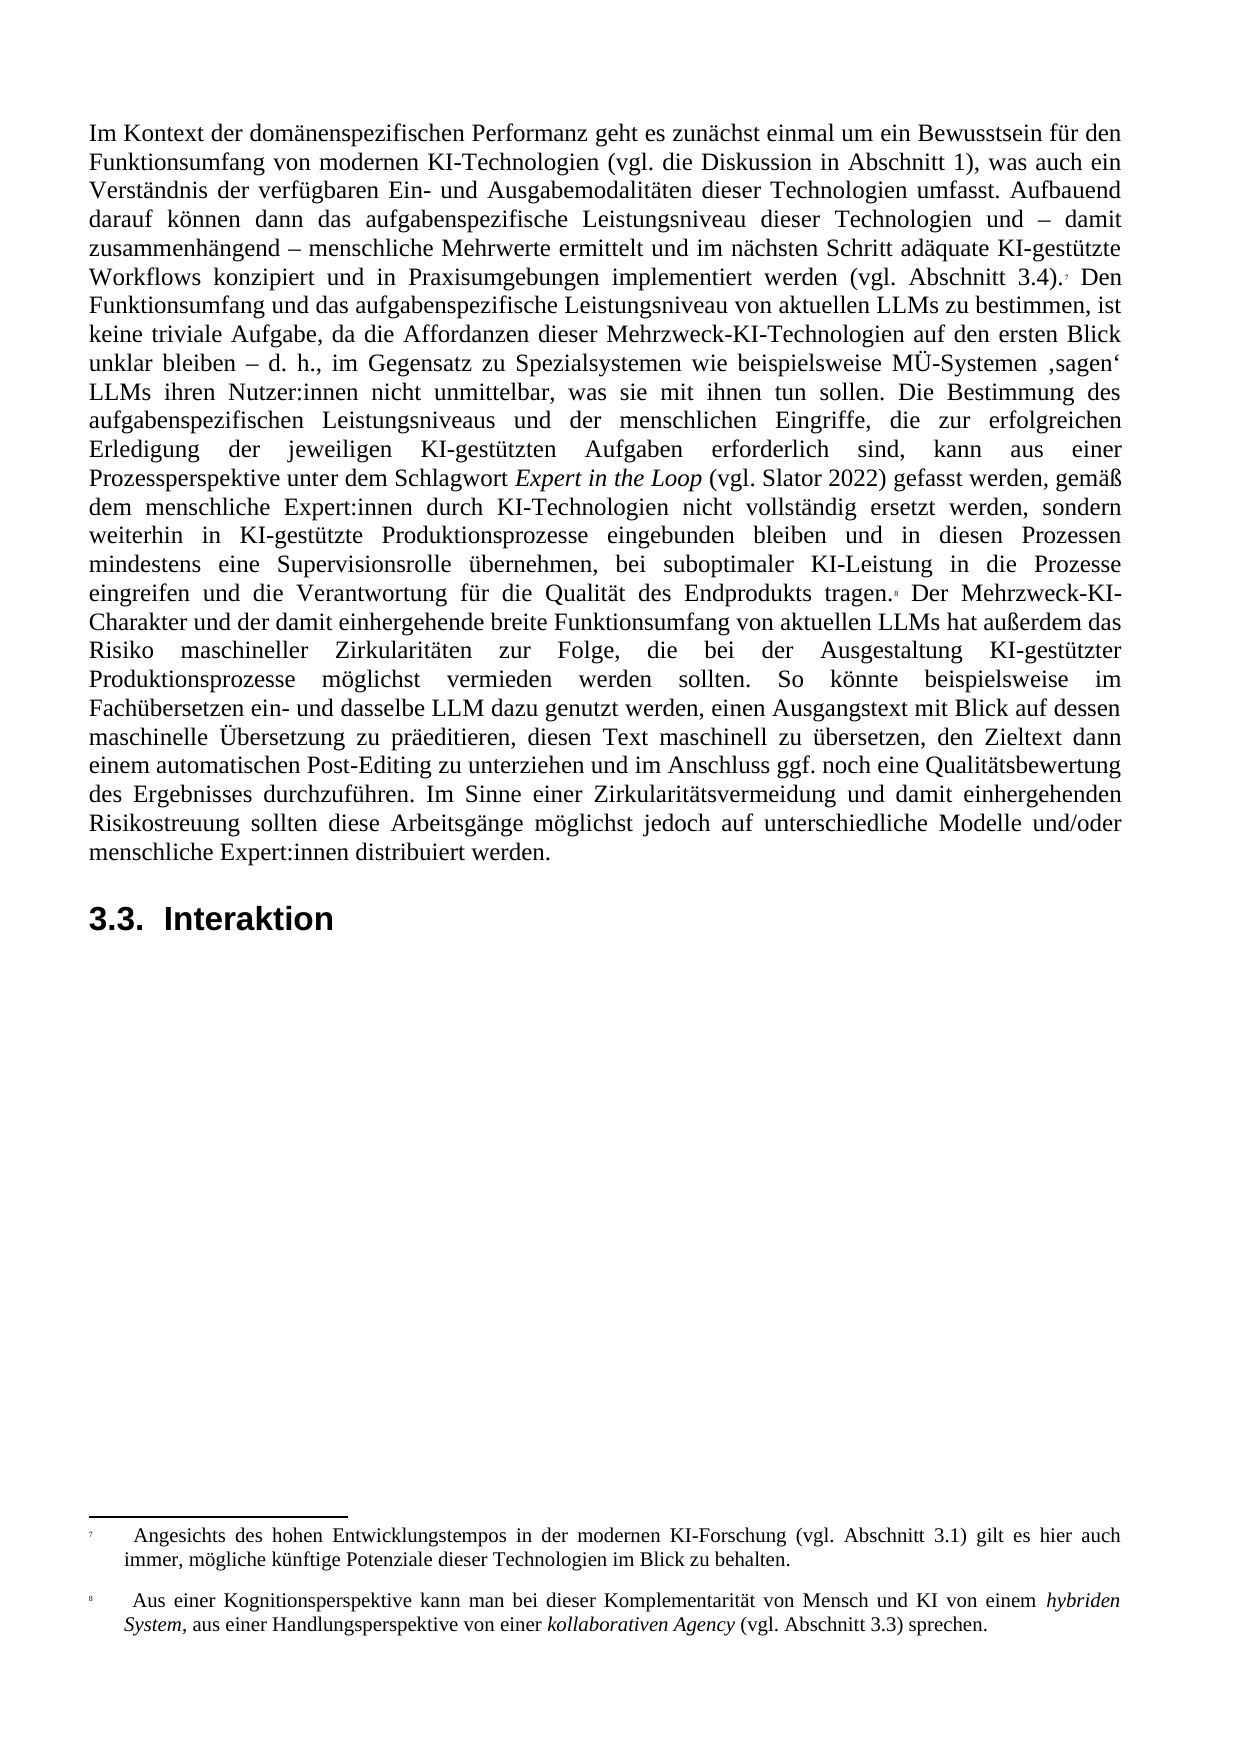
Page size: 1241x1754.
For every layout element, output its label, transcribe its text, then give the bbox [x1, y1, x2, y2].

text Im Kontext der domänenspezifischen Performanz geht es zunächst einmal um ein Bewusstsein für den Funktionsumfang von modernen KI-Technologien (vgl. die Diskussion in Abschnitt 1), was auch ein Verständnis der verfügbaren Ein- und Ausgabemodalitäten dieser Technologien umfasst. Aufbauend darauf können dann das aufgabenspezifische Leistungsniveau dieser Technologien und – damit zusammenhängend – menschliche Mehrwerte ermittelt und im nächsten Schritt adäquate KI-gestützte Workflows konzipiert und in Praxisumgebungen implementiert werden (vgl. Abschnitt 3.4). Den Funktionsumfang und das aufgabenspezifische Leistungsniveau von aktuellen LLMs zu bestimmen, ist keine triviale Aufgabe, da die Affordanzen dieser Mehrzweck-KI-Technologien auf den ersten Blick unklar bleiben – d. h., im Gegensatz zu Spezialsystemen wie beispielsweise MÜ-Systemen ‚sagen‘ LLMs ihren Nutzer:innen nicht unmittelbar, was sie mit ihnen tun sollen. Die Bestimmung des aufgabenspezifischen Leistungsniveaus und der menschlichen Eingriffe, die zur erfolgreichen Erledigung der jeweiligen KI-gestützten Aufgaben erforderlich sind, kann aus einer Prozessperspektive unter dem Schlagwort Expert in the Loop (vgl. Slator 2022) gefasst werden, gemäß dem menschliche Expert:innen durch KI-Technologien nicht vollständig ersetzt werden, sondern weiterhin in KI-gestützte Produktionsprozesse eingebunden bleiben und in diesen Prozessen mindestens eine Supervisionsrolle übernehmen, bei suboptimaler KI-Leistung in die Prozesse eingreifen und die Verantwortung für die Qualität des Endprodukts tragen. Der Mehrzweck-KI-Charakter und der damit einhergehende breite Funktionsumfang von aktuellen LLMs hat außerdem das Risiko maschineller Zirkularitäten zur Folge, die bei der Ausgestaltung KI-gestützter Produktionsprozesse möglichst vermieden werden sollten. So könnte beispielsweise im Fachübersetzen ein- und dasselbe LLM dazu genutzt werden, einen Ausgangstext mit Blick auf dessen maschinelle Übersetzung zu präeditieren, diesen Text maschinell zu übersetzen, den Zieltext dann einem automatischen Post-Editing zu unterziehen und im Anschluss ggf. noch eine Qualitätsbewertung des Ergebnisses durchzuführen. Im Sinne einer Zirkularitätsvermeidung und damit einhergehenden Risikostreuung sollten diese Arbeitsgänge möglichst jedoch auf unterschiedliche Modelle und/oder menschliche Expert:innen distribuiert werden. [89, 118, 1122, 866]
subtitle Interaktion [89, 899, 1122, 937]
text Angesichts des hohen Entwicklungstempos in der modernen KI-Forschung (vgl. Abschnitt 3.1) gilt es hier auch immer, mögliche künftige Potenziale dieser Technologien im Blick zu behalten. [89, 1523, 1122, 1571]
text Aus einer Kognitionsperspektive kann man bei dieser Komplementarität von Mensch und KI von einem hybriden System, aus einer Handlungsperspektive von einer kollaborativen Agency (vgl. Abschnitt 3.3) sprechen. [89, 1588, 1122, 1636]
